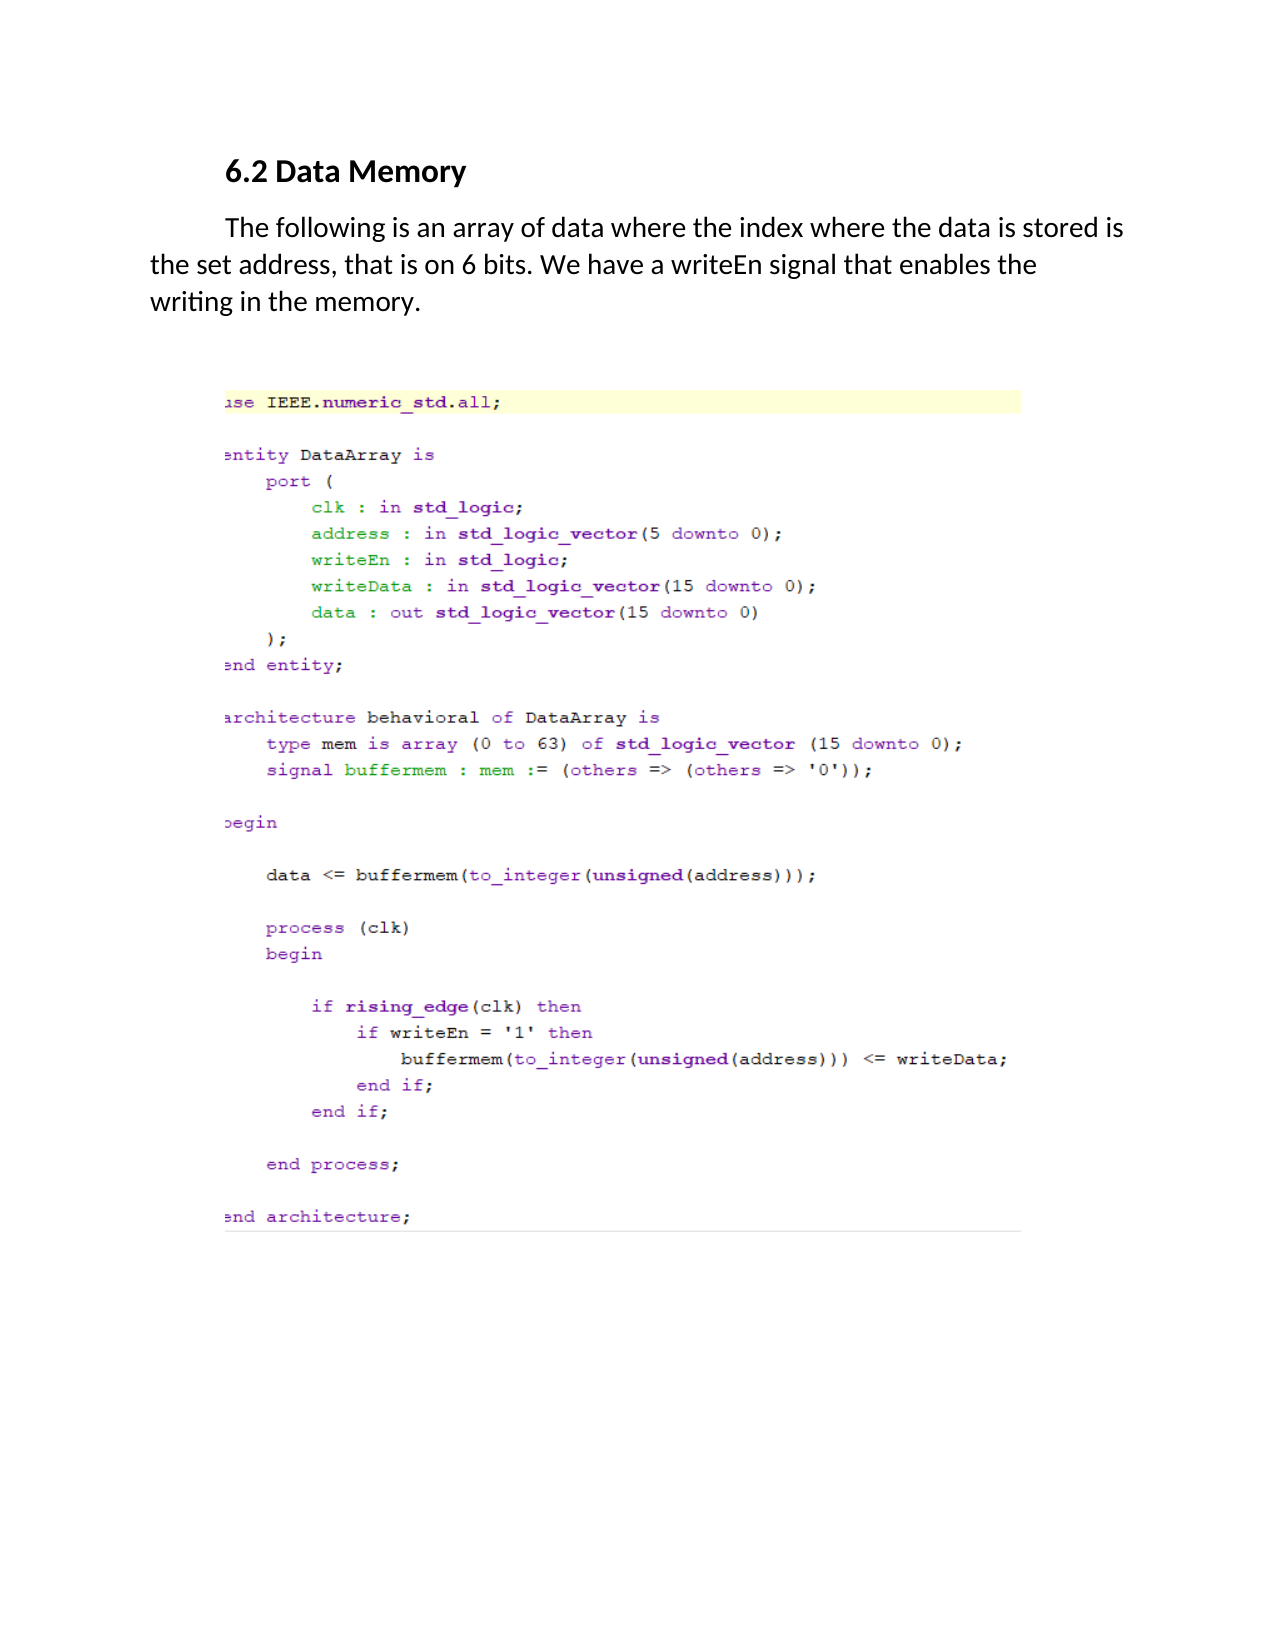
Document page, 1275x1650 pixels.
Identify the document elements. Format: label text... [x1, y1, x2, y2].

list The following is an array of data where the index where the data is stored is the set address, that is on 6 bits. We have a writeEn signal that enables the writing in the memory. [150, 209, 1125, 318]
list 6.2 Data Memory [150, 150, 1125, 191]
